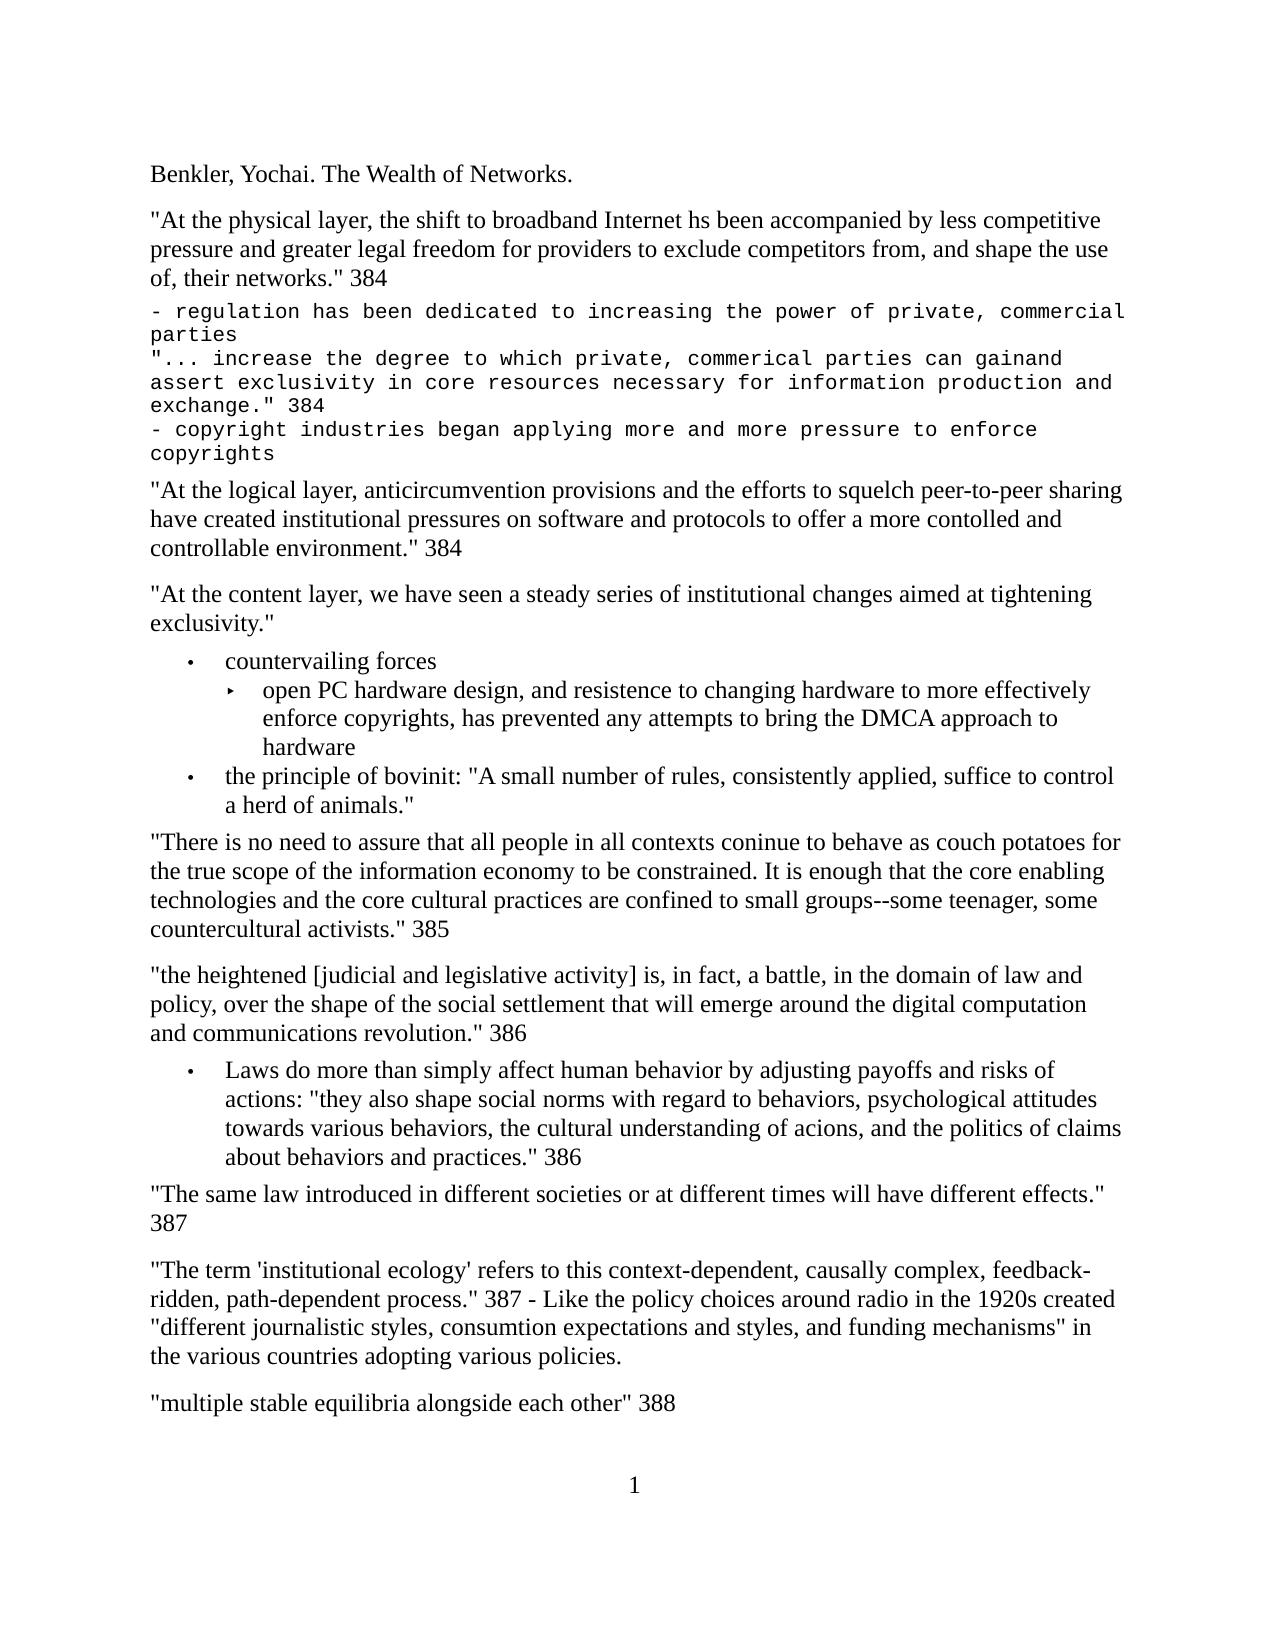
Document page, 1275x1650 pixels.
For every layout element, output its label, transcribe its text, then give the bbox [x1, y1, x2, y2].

text "the heightened [judicial and legislative activity] is, in fact, a battle, in the domain of law and policy, over the shape of the social settlement that will emerge around the digital computation and communications revolution." 386 [150, 960, 1125, 1047]
text "The same law introduced in different societies or at different times will have different effects." 387 [150, 1179, 1125, 1237]
list Laws do more than simply affect human behavior by adjusting payoffs and risks of actions: "they also shape social norms with regard to behaviors, psychological attitudes towards various behaviors, the cultural understanding of acions, and the politics of claims about behaviors and practices." 386 [187, 1056, 1125, 1171]
text "At the logical layer, anticircumvention provisions and the efforts to squelch peer-to-peer sharing have created institutional pressures on software and protocols to offer a more contolled and controllable environment." 384 [150, 475, 1125, 562]
text "... increase the degree to which private, commerical parties can gainand assert exclusivity in core resources necessary for information production and exchange." 384 [150, 348, 1125, 419]
text "The term 'institutional ecology' refers to this context-dependent, causally complex, feedback-ridden, path-dependent process." 387 - Like the policy choices around radio in the 1920s created "different journalistic styles, consumtion expectations and styles, and funding mechanisms" in the various countries adopting various policies. [150, 1255, 1125, 1370]
text "There is no need to assure that all people in all contexts coninue to behave as couch potatoes for the true scope of the information economy to be constrained. It is enough that the core enabling technologies and the core cultural practices are confined to small groups--some teenager, some countercultural activists." 385 [150, 827, 1125, 942]
text - regulation has been dedicated to increasing the power of private, commercial parties [150, 301, 1125, 348]
text "At the content layer, we have seen a steady series of institutional changes aimed at tightening exclusivity." [150, 579, 1125, 637]
text "multiple stable equilibria alongside each other" 388 [150, 1388, 1125, 1417]
text "At the physical layer, the shift to broadband Internet hs been accompanied by less competitive pressure and greater legal freedom for providers to exclude competitors from, and shape the use of, their networks." 384 [150, 206, 1125, 292]
text - copyright industries began applying more and more pressure to enforce copyrights [150, 419, 1125, 466]
text Benkler, Yochai. The Wealth of Networks. [150, 159, 1125, 188]
list open PC hardware design, and resistence to changing hardware to more effectively enforce copyrights, has prevented any attempts to bring the DMCA approach to hardware [225, 675, 1125, 761]
list countervailing forces [187, 646, 1125, 675]
list the principle of bovinit: "A small number of rules, consistently applied, suffice to control a herd of animals." [187, 761, 1125, 818]
